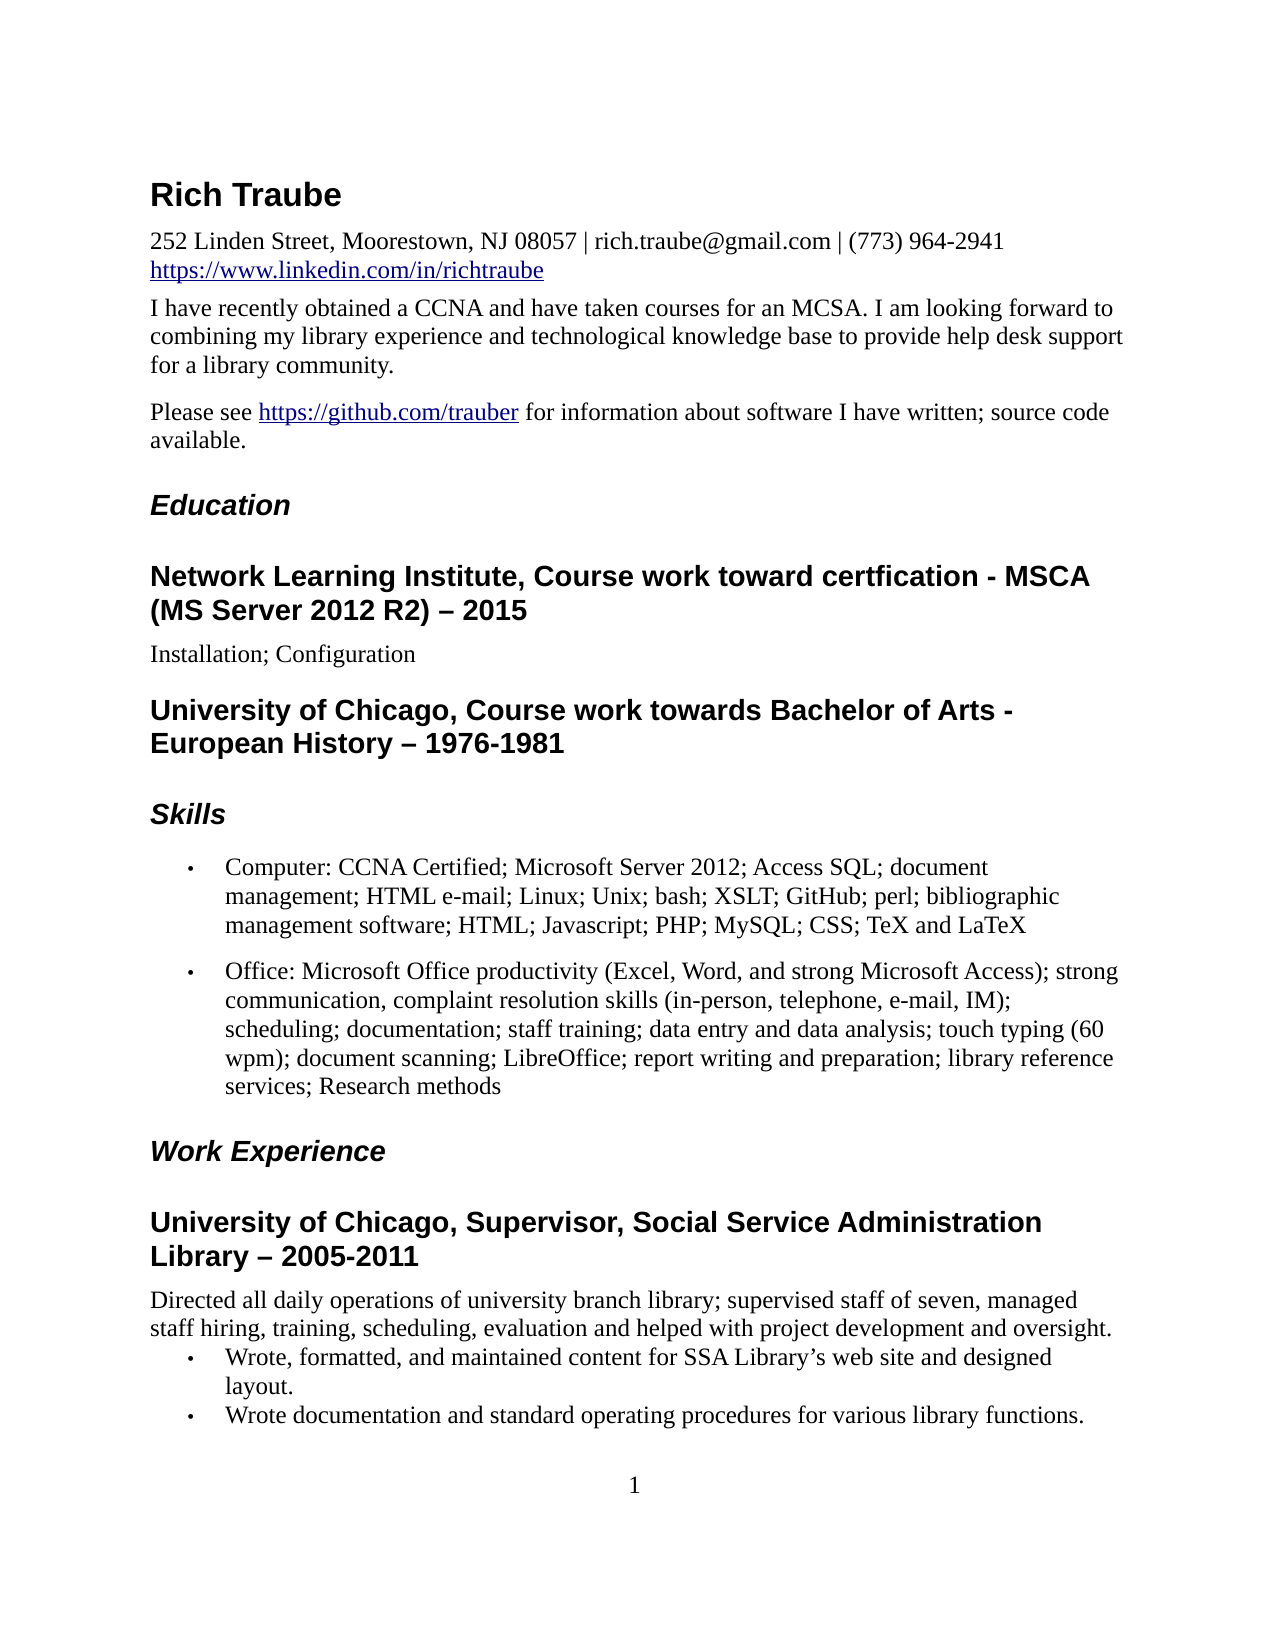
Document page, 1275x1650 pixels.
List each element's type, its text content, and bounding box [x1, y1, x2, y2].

text Directed all daily operations of university branch library; supervised staff of seven, managed staff hiring, training, scheduling, evaluation and helped with project development and oversight. [150, 1285, 1125, 1342]
list Office: Microsoft Office productivity (Excel, Word, and strong Microsoft Access); strong communication, complaint resolution skills (in-person, telephone, e-mail, IM); scheduling; documentation; staff training; data entry and data analysis; touch typing (60 wpm); document scanning; LibreOffice; report writing and preparation; library reference services; Research methods [187, 956, 1125, 1100]
text Installation; Configuration [150, 639, 1125, 668]
subtitle University of Chicago, Course work towards Bachelor of Arts - European History – 1976-1981 [150, 693, 1125, 760]
text 252 Linden Street, Moorestown, NJ 08057 | rich.traube@gmail.com | (773) 964-2941 https://www.linkedin.com/in/richtraube [150, 226, 1125, 284]
text Please see https://github.com/trauber for information about software I have written; source code available. [150, 397, 1125, 454]
list Wrote, formatted, and maintained content for SSA Library’s web site and designed layout. [187, 1342, 1125, 1400]
subtitle Education [150, 488, 1125, 522]
subtitle Work Experience [150, 1134, 1125, 1168]
subtitle Skills [150, 797, 1125, 831]
subtitle Network Learning Institute, Course work toward certfication - MSCA (MS Server 2012 R2) – 2015 [150, 559, 1125, 626]
list Wrote documentation and standard operating procedures for various library functions. [187, 1400, 1125, 1428]
list Computer: CCNA Certified; Microsoft Server 2012; Access SQL; document management; HTML e-mail; Linux; Unix; bash; XSLT; GitHub; perl; bibliographic management software; HTML; Javascript; PHP; MySQL; CSS; TeX and LaTeX [187, 852, 1125, 938]
text I have recently obtained a CCNA and have taken courses for an MCSA. I am looking forward to combining my library experience and technological knowledge base to provide help desk support for a library community. [150, 293, 1125, 379]
subtitle Rich Traube [150, 175, 1125, 214]
subtitle University of Chicago, Supervisor, Social Service Administration Library – 2005-2011 [150, 1205, 1125, 1272]
